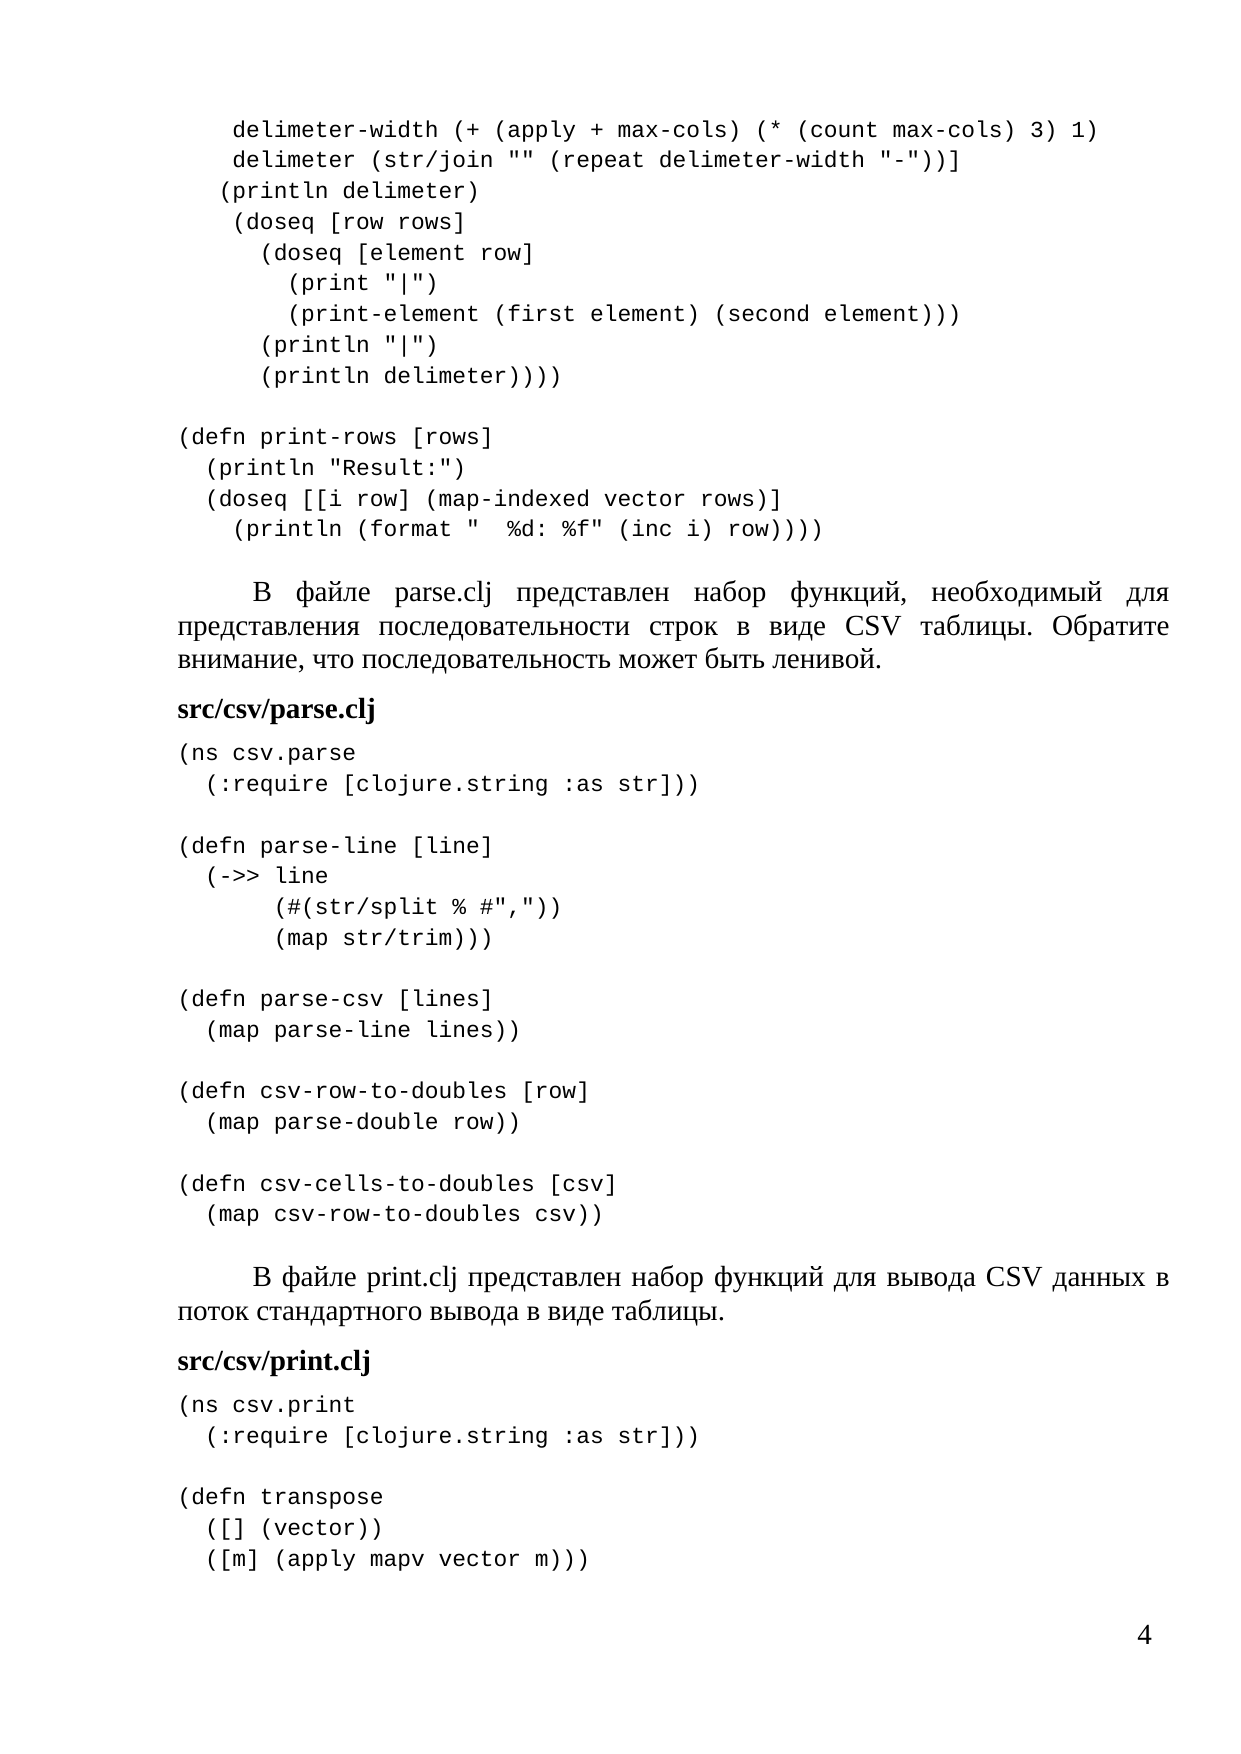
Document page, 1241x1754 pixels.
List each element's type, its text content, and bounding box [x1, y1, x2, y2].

text (:require [clojure.string :as str])) [177, 772, 1170, 798]
text (println "|") [177, 333, 1170, 359]
text (doseq [element row] [177, 241, 1170, 267]
text (ns csv.parse [177, 742, 1170, 768]
text (println delimeter)))) [177, 364, 1170, 390]
text (print "|") [177, 272, 1170, 298]
text (defn parse-csv [lines] [177, 988, 1170, 1013]
text ([m] (apply mapv vector m))) [177, 1547, 1170, 1573]
text ([] (vector)) [177, 1516, 1170, 1542]
text (map str/trim))) [177, 926, 1170, 952]
text (#(str/split % #",")) [177, 895, 1170, 921]
text (map parse-double row)) [177, 1111, 1170, 1136]
text src/csv/print.clj [177, 1343, 1170, 1377]
text (map csv-row-to-doubles csv)) [177, 1203, 1170, 1254]
text В файле parse.clj представлен набор функций, необходимый для представления последовательности строк в виде CSV таблицы. Обратите внимание, что последовательность может быть ленивой. [177, 574, 1170, 675]
text (defn csv-row-to-doubles [row] [177, 1080, 1170, 1106]
text В файле print.clj представлен набор функций для вывода CSV данных в поток стандартного вывода в виде таблицы. [177, 1259, 1170, 1326]
text (ns csv.print [177, 1393, 1170, 1419]
text (defn transpose [177, 1486, 1170, 1511]
text (print-element (first element) (second element))) [177, 302, 1170, 328]
text (:require [clojure.string :as str])) [177, 1424, 1170, 1450]
text (println delimeter) [177, 179, 1170, 206]
text (doseq [row rows] [177, 210, 1170, 236]
text (defn print-rows [rows] [177, 425, 1170, 451]
text (map parse-line lines)) [177, 1018, 1170, 1044]
text delimeter (str/join "" (repeat delimeter-width "-"))] [177, 149, 1170, 175]
text (println "Result:") [177, 456, 1170, 482]
text (->> line [177, 865, 1170, 891]
text delimeter-width (+ (apply + max-cols) (* (count max-cols) 3) 1) [177, 118, 1170, 144]
text (println (format " %d: %f" (inc i) row)))) [177, 518, 1170, 569]
text src/csv/parse.clj [177, 692, 1170, 725]
text (defn parse-line [line] [177, 834, 1170, 860]
text (defn csv-cells-to-doubles [csv] [177, 1172, 1170, 1198]
text (doseq [[i row] (map-indexed vector rows)] [177, 487, 1170, 513]
